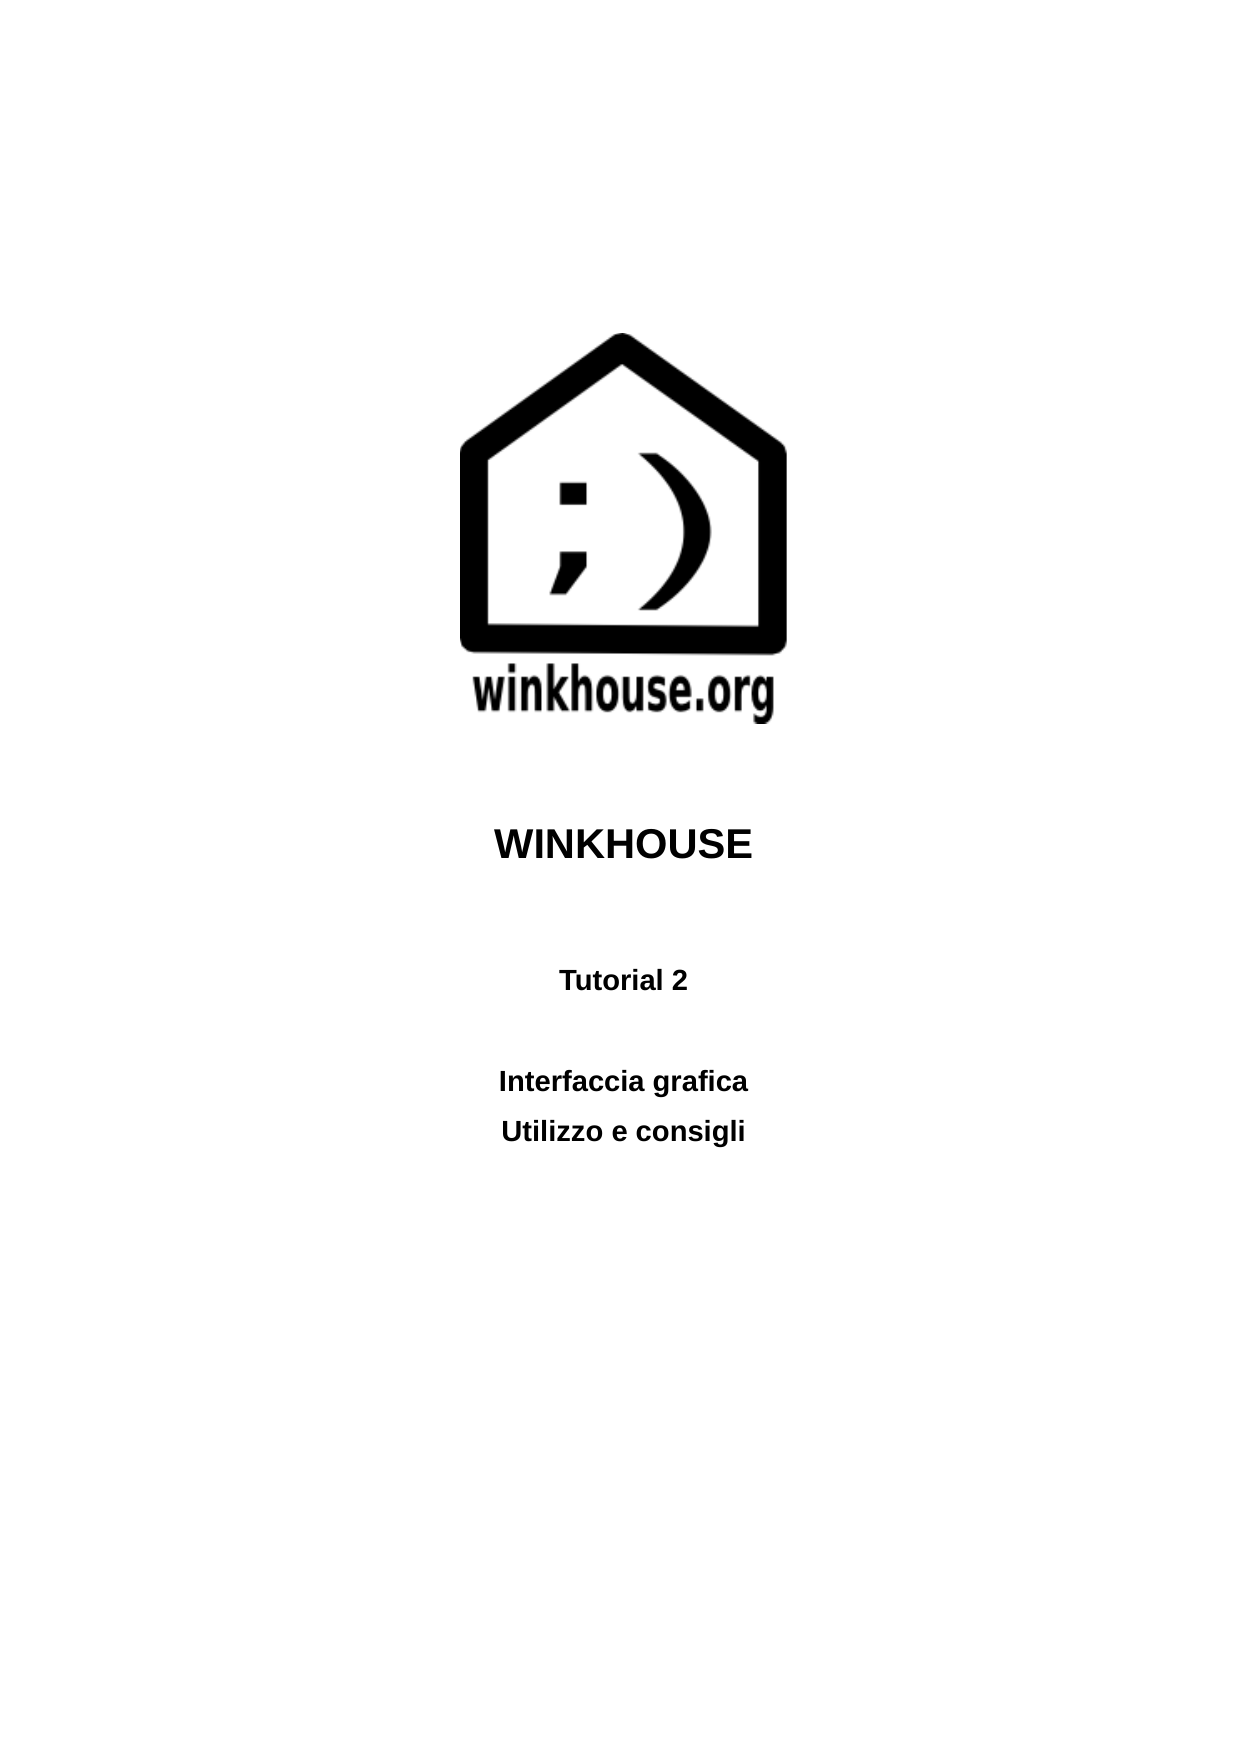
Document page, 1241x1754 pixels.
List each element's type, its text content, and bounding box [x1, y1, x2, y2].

text WINKHOUSE [64, 819, 1183, 867]
text Utilizzo e consigli [64, 1114, 1183, 1148]
text Interfaccia grafica [64, 1064, 1183, 1097]
picture [460, 333, 787, 724]
text Tutorial 2 [64, 963, 1183, 997]
